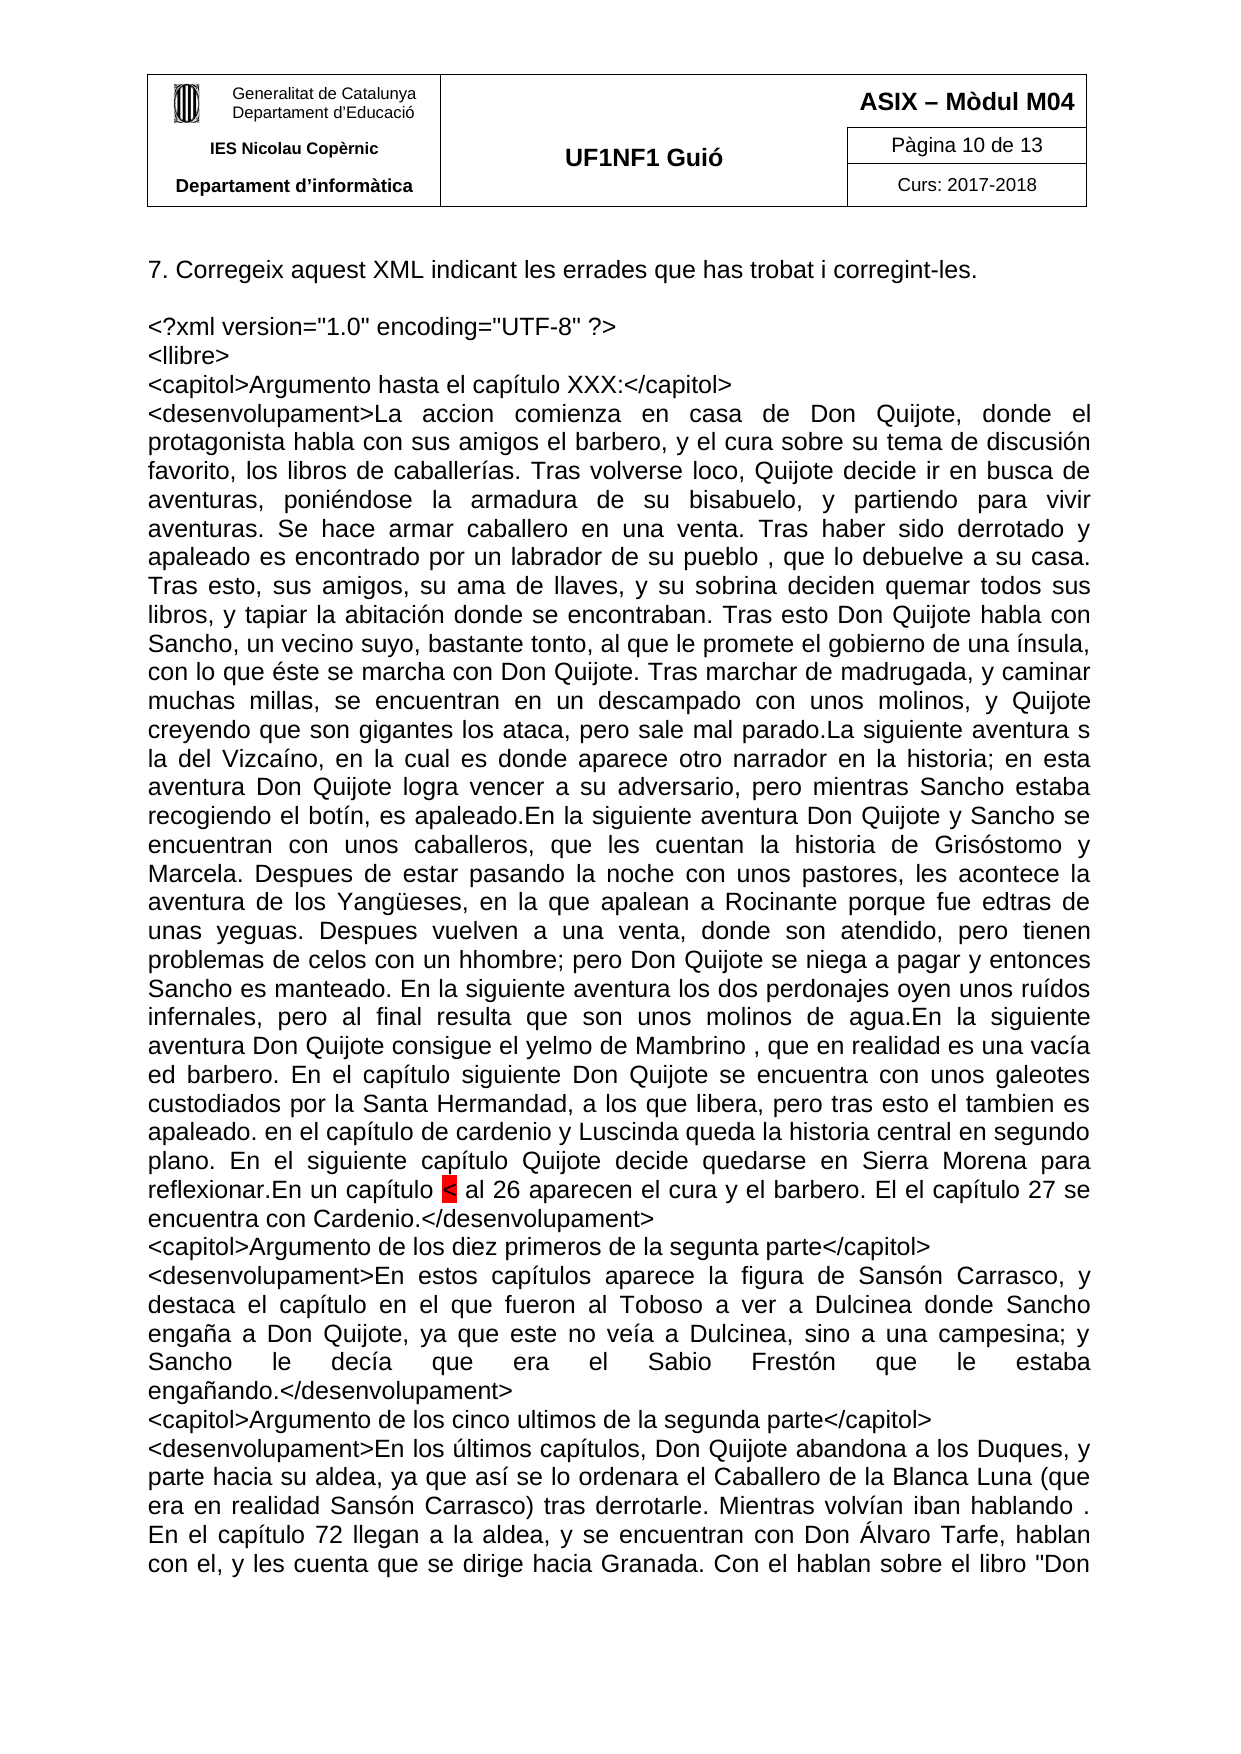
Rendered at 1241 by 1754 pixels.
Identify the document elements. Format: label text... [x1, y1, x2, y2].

text <capitol>Argumento de los cinco ultimos de la segunda parte</capitol> [148, 1405, 1092, 1433]
text <llibre> [148, 341, 1092, 370]
text <desenvolupament>En estos capítulos aparece la figura de Sansón Carrasco, y destaca el capítulo en el que fueron al Toboso a ver a Dulcinea donde Sancho engaña a Don Quijote, ya que este no veía a Dulcinea, sino a una campesina; y Sancho le decía que era el Sabio Frestón que le estaba engañando.</desenvolupament> [148, 1261, 1092, 1405]
text <capitol>Argumento hasta el capítulo XXX:</capitol> [148, 370, 1092, 398]
text <?xml version="1.0" encoding="UTF-8" ?> [148, 312, 1092, 341]
text <desenvolupament>La accion comienza en casa de Don Quijote, donde el protagonista habla con sus amigos el barbero, y el cura sobre su tema de discusión favorito, los libros de caballerías. Tras volverse loco, Quijote decide ir en busca de aventuras, poniéndose la armadura de su bisabuelo, y partiendo para vivir aventuras. Se hace armar caballero en una venta. Tras haber sido derrotado y apaleado es encontrado por un labrador de su pueblo , que lo debuelve a su casa. Tras esto, sus amigos, su ama de llaves, y su sobrina deciden quemar todos sus libros, y tapiar la abitación donde se encontraban. Tras esto Don Quijote habla con Sancho, un vecino suyo, bastante tonto, al que le promete el gobierno de una ínsula, con lo que éste se marcha con Don Quijote. Tras marchar de madrugada, y caminar muchas millas, se encuentran en un descampado con unos molinos, y Quijote creyendo que son gigantes los ataca, pero sale mal parado.La siguiente aventura s la del Vizcaíno, en la cual es donde aparece otro narrador en la historia; en esta aventura Don Quijote logra vencer a su adversario, pero mientras Sancho estaba recogiendo el botín, es apaleado.En la siguiente aventura Don Quijote y Sancho se encuentran con unos caballeros, que les cuentan la historia de Grisóstomo y Marcela. Despues de estar pasando la noche con unos pastores, les acontece la aventura de los Yangüeses, en la que apalean a Rocinante porque fue edtras de unas yeguas. Despues vuelven a una venta, donde son atendido, pero tienen problemas de celos con un hhombre; pero Don Quijote se niega a pagar y entonces Sancho es manteado. En la siguiente aventura los dos perdonajes oyen unos ruídos infernales, pero al final resulta que son unos molinos de agua.En la siguiente aventura Don Quijote consigue el yelmo de Mambrino , que en realidad es una vacía ed barbero. En el capítulo siguiente Don Quijote se encuentra con unos galeotes custodiados por la Santa Hermandad, a los que libera, pero tras esto el tambien es apaleado. en el capítulo de cardenio y Luscinda queda la historia central en segundo plano. En el siguiente capítulo Quijote decide quedarse en Sierra Morena para reflexionar.En un capítulo < al 26 aparecen el cura y el barbero. El el capítulo 27 se encuentra con Cardenio.</desenvolupament> [148, 398, 1092, 1232]
text <desenvolupament>En los últimos capítulos, Don Quijote abandona a los Duques, y parte hacia su aldea, ya que así se lo ordenara el Caballero de la Blanca Luna (que era en realidad Sansón Carrasco) tras derrotarle. Mientras volvían iban hablando . En el capítulo 72 llegan a la aldea, y se encuentran con Don Álvaro Tarfe, hablan con el, y les cuenta que se dirige hacia Granada. Con el hablan sobre el libro "Don [148, 1433, 1092, 1577]
text <capitol>Argumento de los diez primeros de la segunta parte</capitol> [148, 1232, 1092, 1261]
text 7. Corregeix aquest XML indicant les errades que has trobat i corregint-les. [148, 255, 1092, 283]
